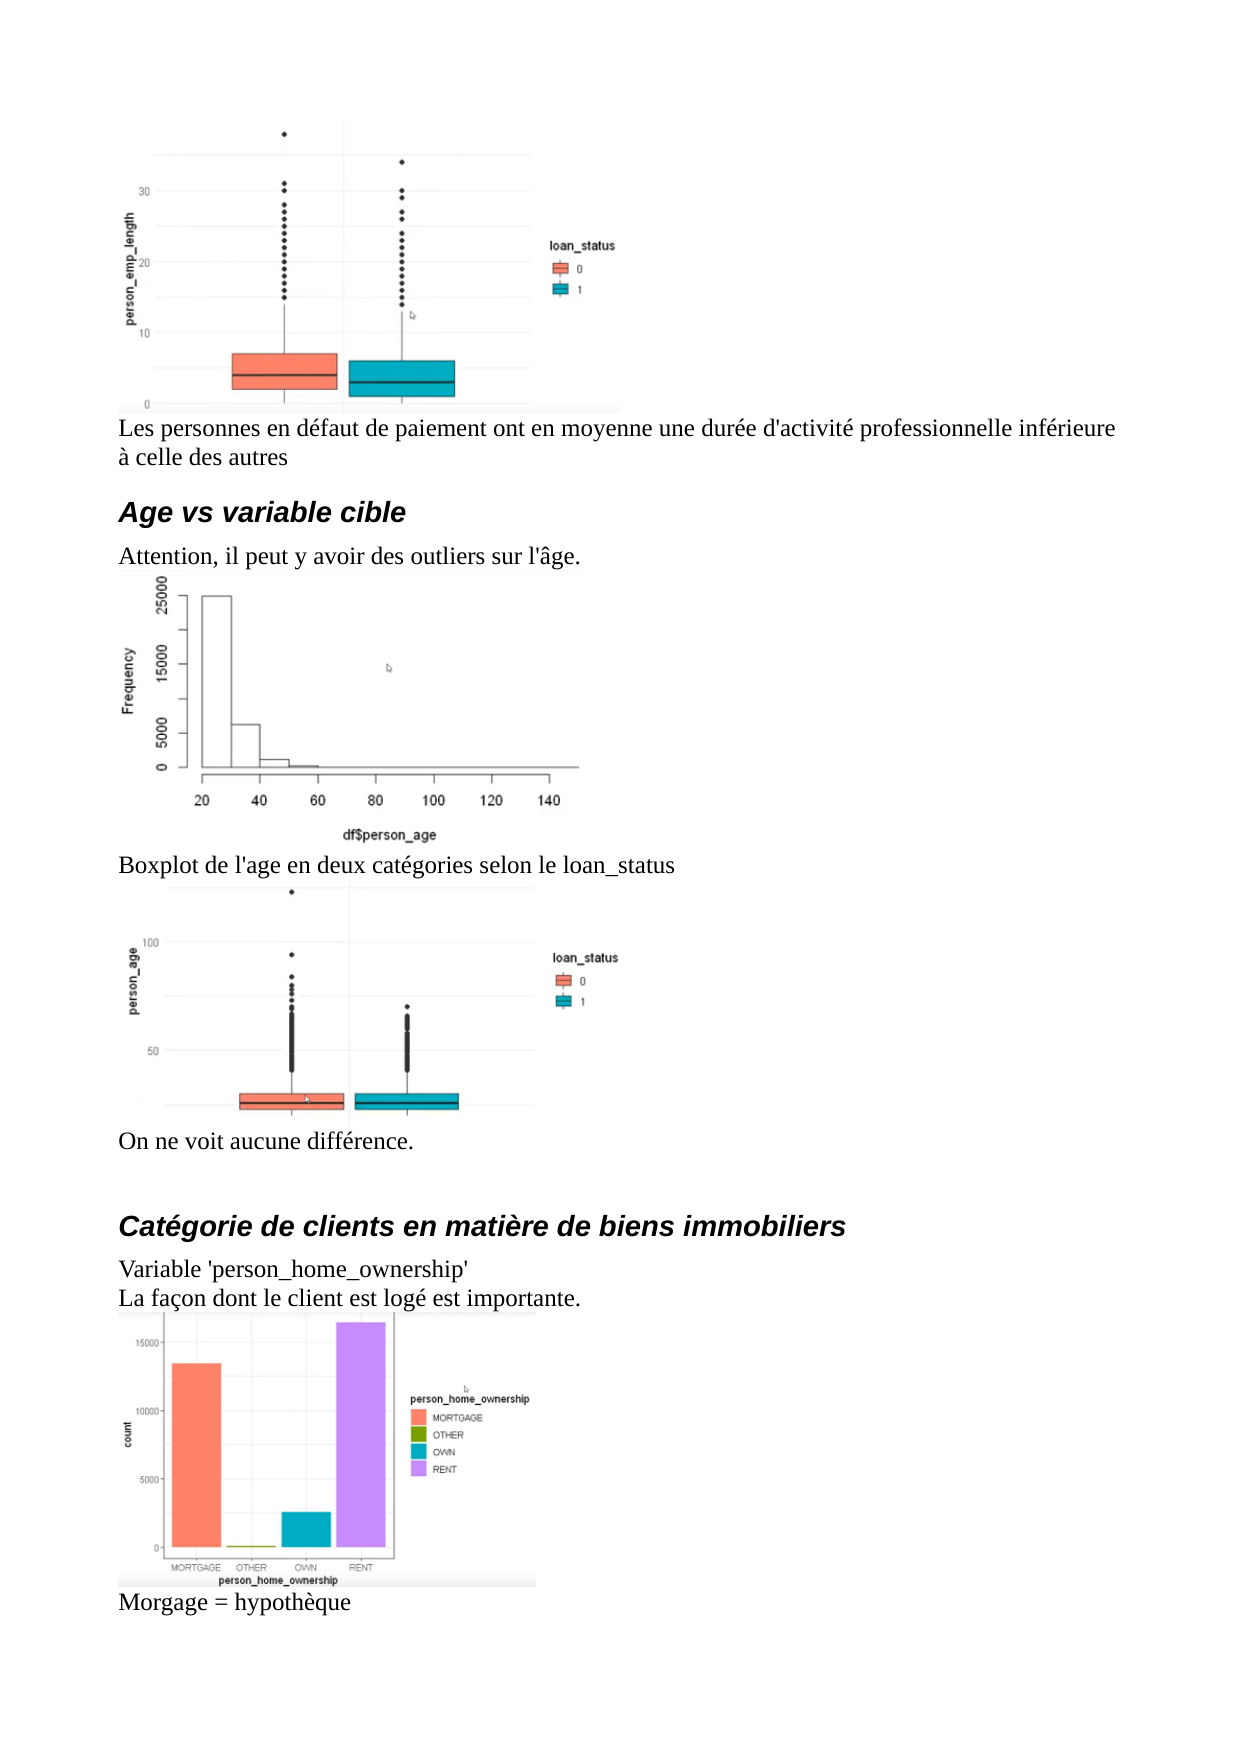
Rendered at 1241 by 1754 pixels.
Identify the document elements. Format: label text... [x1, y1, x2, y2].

subtitle Catégorie de clients en matière de biens immobiliers [118, 1208, 1122, 1242]
text Variable 'person_home_ownership' [118, 1254, 1122, 1283]
picture [118, 1312, 536, 1587]
text Les personnes en défaut de paiement ont en moyenne une durée d'activité professionnelle inférieure à celle des autres [118, 413, 1122, 470]
text On ne voit aucune différence. [118, 1126, 1122, 1155]
text Boxplot de l'age en deux catégories selon le loan_status [118, 850, 1122, 879]
subtitle Age vs variable cible [118, 495, 1122, 529]
text Attention, il peut y avoir des outliers sur l'âge. [118, 541, 1122, 570]
picture [118, 118, 622, 413]
picture [118, 570, 585, 851]
text Morgage = hypothèque [118, 1587, 1122, 1616]
picture [118, 879, 627, 1126]
text La façon dont le client est logé est importante. [118, 1283, 1122, 1312]
